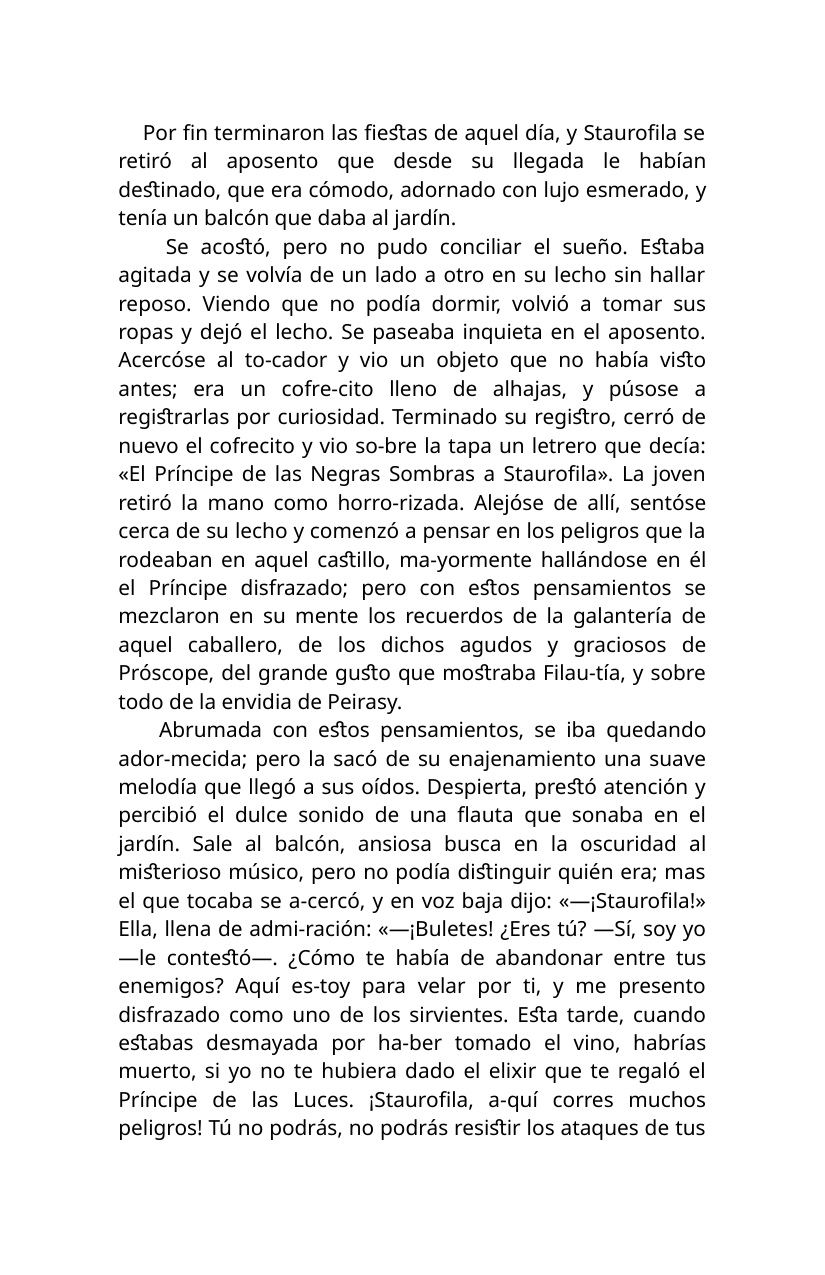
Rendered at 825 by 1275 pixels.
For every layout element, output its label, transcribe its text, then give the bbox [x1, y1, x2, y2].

text Se acoﬆó, pero no pudo conciliar el sueño. Eﬆaba agitada y se volvía de un lado a otro en su lecho sin hallar reposo. Viendo que no podía dormir, volvió a tomar sus ropas y dejó el lecho. Se paseaba inquieta en el aposento. Acercóse al to-cador y vio un objeto que no había viﬆo antes; era un cofre-cito lleno de alhajas, y púsose a regiﬆrarlas por curiosidad. Terminado su regiﬆro, cerró de nuevo el cofrecito y vio so-bre la tapa un letrero que decía: «El Príncipe de las Negras Sombras a Staurofila». La joven retiró la mano como horro-rizada. Alejóse de allí, sentóse cerca de su lecho y comenzó a pensar en los peligros que la rodeaban en aquel caﬆillo, ma-yormente hallándose en él el Príncipe disfrazado; pero con eﬆos pensamientos se mezclaron en su mente los recuerdos de la galantería de aquel caballero, de los dichos agudos y graciosos de Próscope, del grande guﬆo que moﬆraba Filau-tía, y sobre todo de la envidia de Peirasy. [118, 232, 707, 715]
text Por fin terminaron las fieﬆas de aquel día, y Staurofila se retiró al aposento que desde su llegada le habían deﬆinado, que era cómodo, adornado con lujo esmerado, y tenía un balcón que daba al jardín. [118, 118, 707, 232]
text Abrumada con eﬆos pensamientos, se iba quedando ador-mecida; pero la sacó de su enajenamiento una suave melodía que llegó a sus oídos. Despierta, preﬆó atención y percibió el dulce sonido de una flauta que sonaba en el jardín. Sale al balcón, ansiosa busca en la oscuridad al miﬆerioso músico, pero no podía diﬆinguir quién era; mas el que tocaba se a-cercó, y en voz baja dijo: «—¡Staurofila!» Ella, llena de admi-ración: «—¡Buletes! ¿Eres tú? —Sí, soy yo—le conteﬆó—. ¿Cómo te había de abandonar entre tus enemigos? Aquí es-toy para velar por ti, y me presento disfrazado como uno de los sirvientes. Eﬆa tarde, cuando eﬆabas desmayada por ha-ber tomado el vino, habrías muerto, si yo no te hubiera dado el elixir que te regaló el Príncipe de las Luces. ¡Staurofila, a-quí corres muchos peligros! Tú no podrás, no podrás resiﬆir los ataques de tus [118, 715, 707, 1142]
